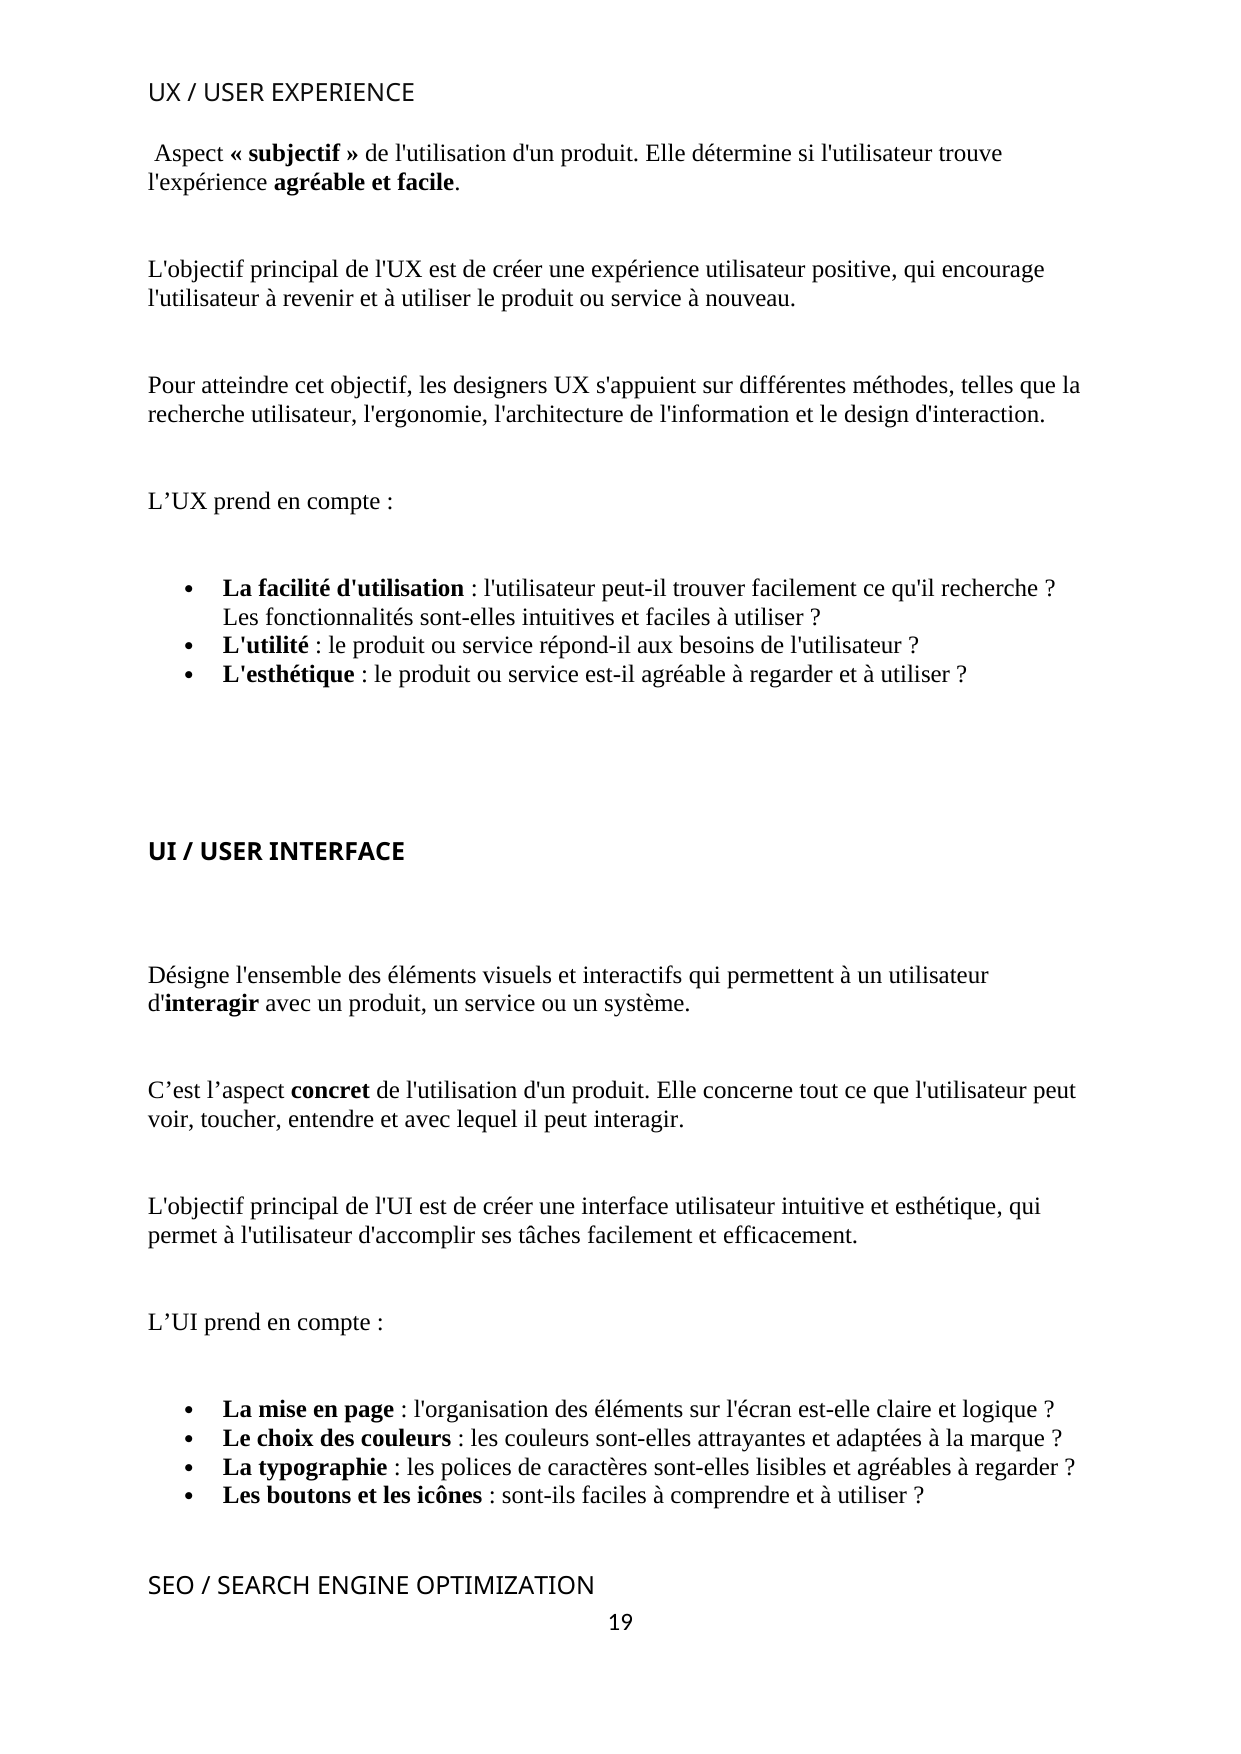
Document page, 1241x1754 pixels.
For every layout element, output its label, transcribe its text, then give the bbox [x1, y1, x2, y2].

list La typographie : les polices de caractères sont-elles lisibles et agréables à regarder ? [185, 1452, 1093, 1481]
text L’UX prend en compte : [148, 486, 1093, 514]
list L'esthétique : le produit ou service est-il agréable à regarder et à utiliser ? [185, 659, 1093, 688]
list La mise en page : l'organisation des éléments sur l'écran est-elle claire et logique ? [185, 1394, 1093, 1423]
text L'objectif principal de l'UI est de créer une interface utilisateur intuitive et esthétique, qui permet à l'utilisateur d'accomplir ses tâches facilement et efficacement. [148, 1191, 1093, 1249]
text SEO / SEARCH ENGINE OPTIMIZATION [148, 1568, 1093, 1602]
text UI / USER INTERFACE [148, 833, 1093, 867]
list La facilité d'utilisation : l'utilisateur peut-il trouver facilement ce qu'il recherche ? Les fonctionnalités sont-elles intuitives et faciles à utiliser ? [185, 573, 1093, 630]
text L’UI prend en compte : [148, 1307, 1093, 1336]
text UX / USER EXPERIENCE [148, 75, 1093, 109]
text Aspect « subjectif » de l'utilisation d'un produit. Elle détermine si l'utilisateur trouve l'expérience agréable et facile. [148, 138, 1093, 196]
list Le choix des couleurs : les couleurs sont-elles attrayantes et adaptées à la marque ? [185, 1423, 1093, 1452]
text L'objectif principal de l'UX est de créer une expérience utilisateur positive, qui encourage l'utilisateur à revenir et à utiliser le produit ou service à nouveau. [148, 254, 1093, 312]
list L'utilité : le produit ou service répond-il aux besoins de l'utilisateur ? [185, 630, 1093, 659]
text Pour atteindre cet objectif, les designers UX s'appuient sur différentes méthodes, telles que la recherche utilisateur, l'ergonomie, l'architecture de l'information et le design d'interaction. [148, 370, 1093, 427]
list Les boutons et les icônes : sont-ils faciles à comprendre et à utiliser ? [185, 1481, 1093, 1509]
text Désigne l'ensemble des éléments visuels et interactifs qui permettent à un utilisateur d'interagir avec un produit, un service ou un système. [148, 926, 1093, 1017]
text C’est l’aspect concret de l'utilisation d'un produit. Elle concerne tout ce que l'utilisateur peut voir, toucher, entendre et avec lequel il peut interagir. [148, 1076, 1093, 1133]
